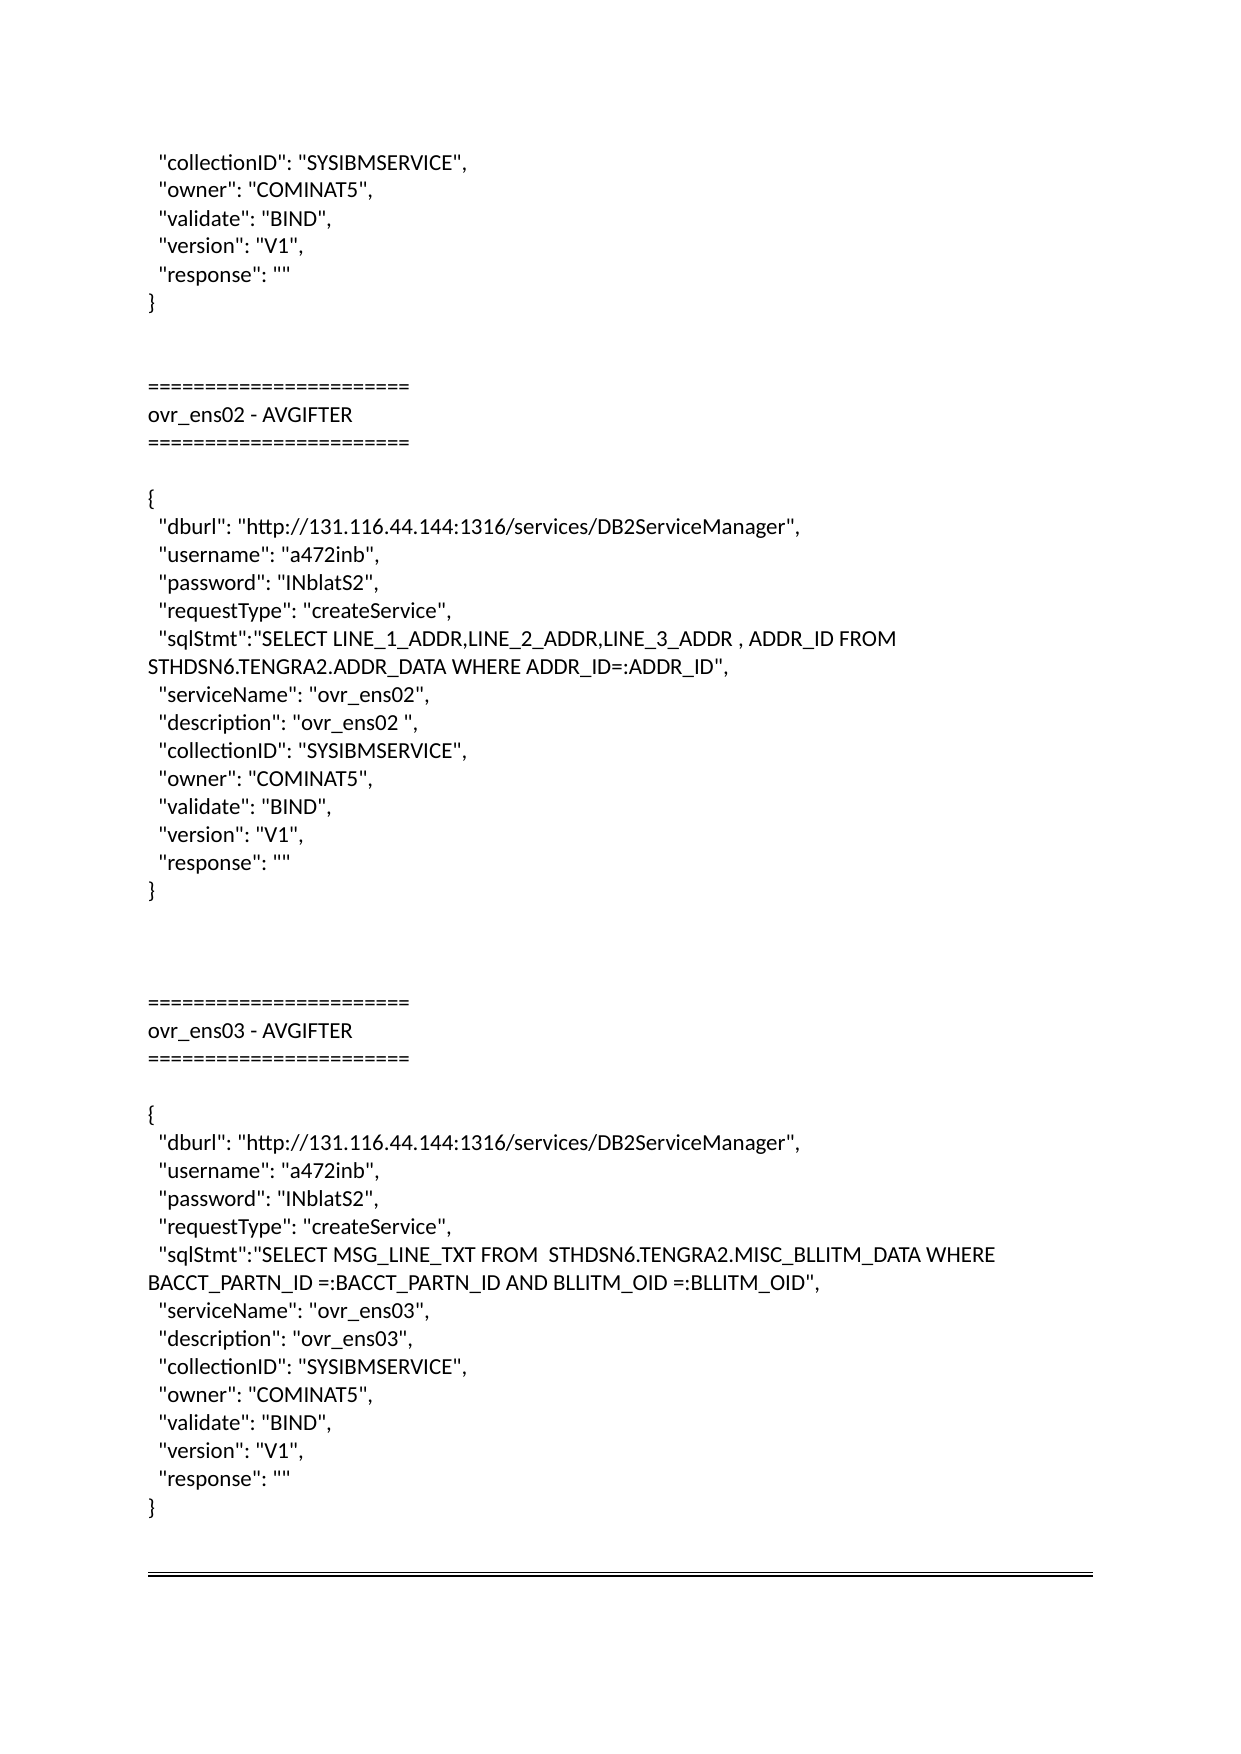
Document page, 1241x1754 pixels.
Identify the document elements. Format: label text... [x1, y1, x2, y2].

text "sqlStmt":"SELECT LINE_1_ADDR,LINE_2_ADDR,LINE_3_ADDR , ADDR_ID FROM STHDSN6.TENGRA2.ADDR_DATA WHERE ADDR_ID=:ADDR_ID", [148, 624, 1093, 680]
text } [148, 1493, 1093, 1521]
text "validate": "BIND", [148, 1408, 1093, 1437]
text "requestType": "createService", [148, 596, 1093, 624]
text "description": "ovr_ens02 ", [148, 708, 1093, 736]
text "serviceName": "ovr_ens02", [148, 680, 1093, 708]
text "password": "INblatS2", [148, 1184, 1093, 1212]
text "owner": "COMINAT5", [148, 176, 1093, 204]
text "version": "V1", [148, 820, 1093, 848]
text { [148, 484, 1093, 512]
text ======================= [148, 428, 1093, 456]
text "requestType": "createService", [148, 1212, 1093, 1240]
text ======================= [148, 372, 1093, 400]
text "sqlStmt":"SELECT MSG_LINE_TXT FROM STHDSN6.TENGRA2.MISC_BLLITM_DATA WHERE BACCT_PARTN_ID =:BACCT_PARTN_ID AND BLLITM_OID =:BLLITM_OID", [148, 1240, 1093, 1296]
text ovr_ens02 - AVGIFTER [148, 400, 1093, 428]
text "collectionID": "SYSIBMSERVICE", [148, 148, 1093, 176]
text "version": "V1", [148, 232, 1093, 260]
text "serviceName": "ovr_ens03", [148, 1296, 1093, 1324]
text "version": "V1", [148, 1437, 1093, 1464]
text } [148, 876, 1093, 904]
text "validate": "BIND", [148, 204, 1093, 232]
text ======================= [148, 1044, 1093, 1072]
text "validate": "BIND", [148, 792, 1093, 820]
text "username": "a472inb", [148, 540, 1093, 568]
text "description": "ovr_ens03", [148, 1324, 1093, 1352]
text "response": "" [148, 260, 1093, 288]
text "response": "" [148, 1464, 1093, 1493]
text ======================= [148, 988, 1093, 1016]
text "password": "INblatS2", [148, 568, 1093, 596]
text "response": "" [148, 848, 1093, 876]
text ovr_ens03 - AVGIFTER [148, 1016, 1093, 1044]
text "collectionID": "SYSIBMSERVICE", [148, 736, 1093, 764]
text "username": "a472inb", [148, 1156, 1093, 1184]
text } [148, 288, 1093, 316]
text "owner": "COMINAT5", [148, 1381, 1093, 1408]
text "owner": "COMINAT5", [148, 764, 1093, 792]
text { [148, 1100, 1093, 1128]
text "dburl": "http://131.116.44.144:1316/services/DB2ServiceManager", [148, 1128, 1093, 1156]
text "dburl": "http://131.116.44.144:1316/services/DB2ServiceManager", [148, 512, 1093, 540]
text "collectionID": "SYSIBMSERVICE", [148, 1352, 1093, 1381]
